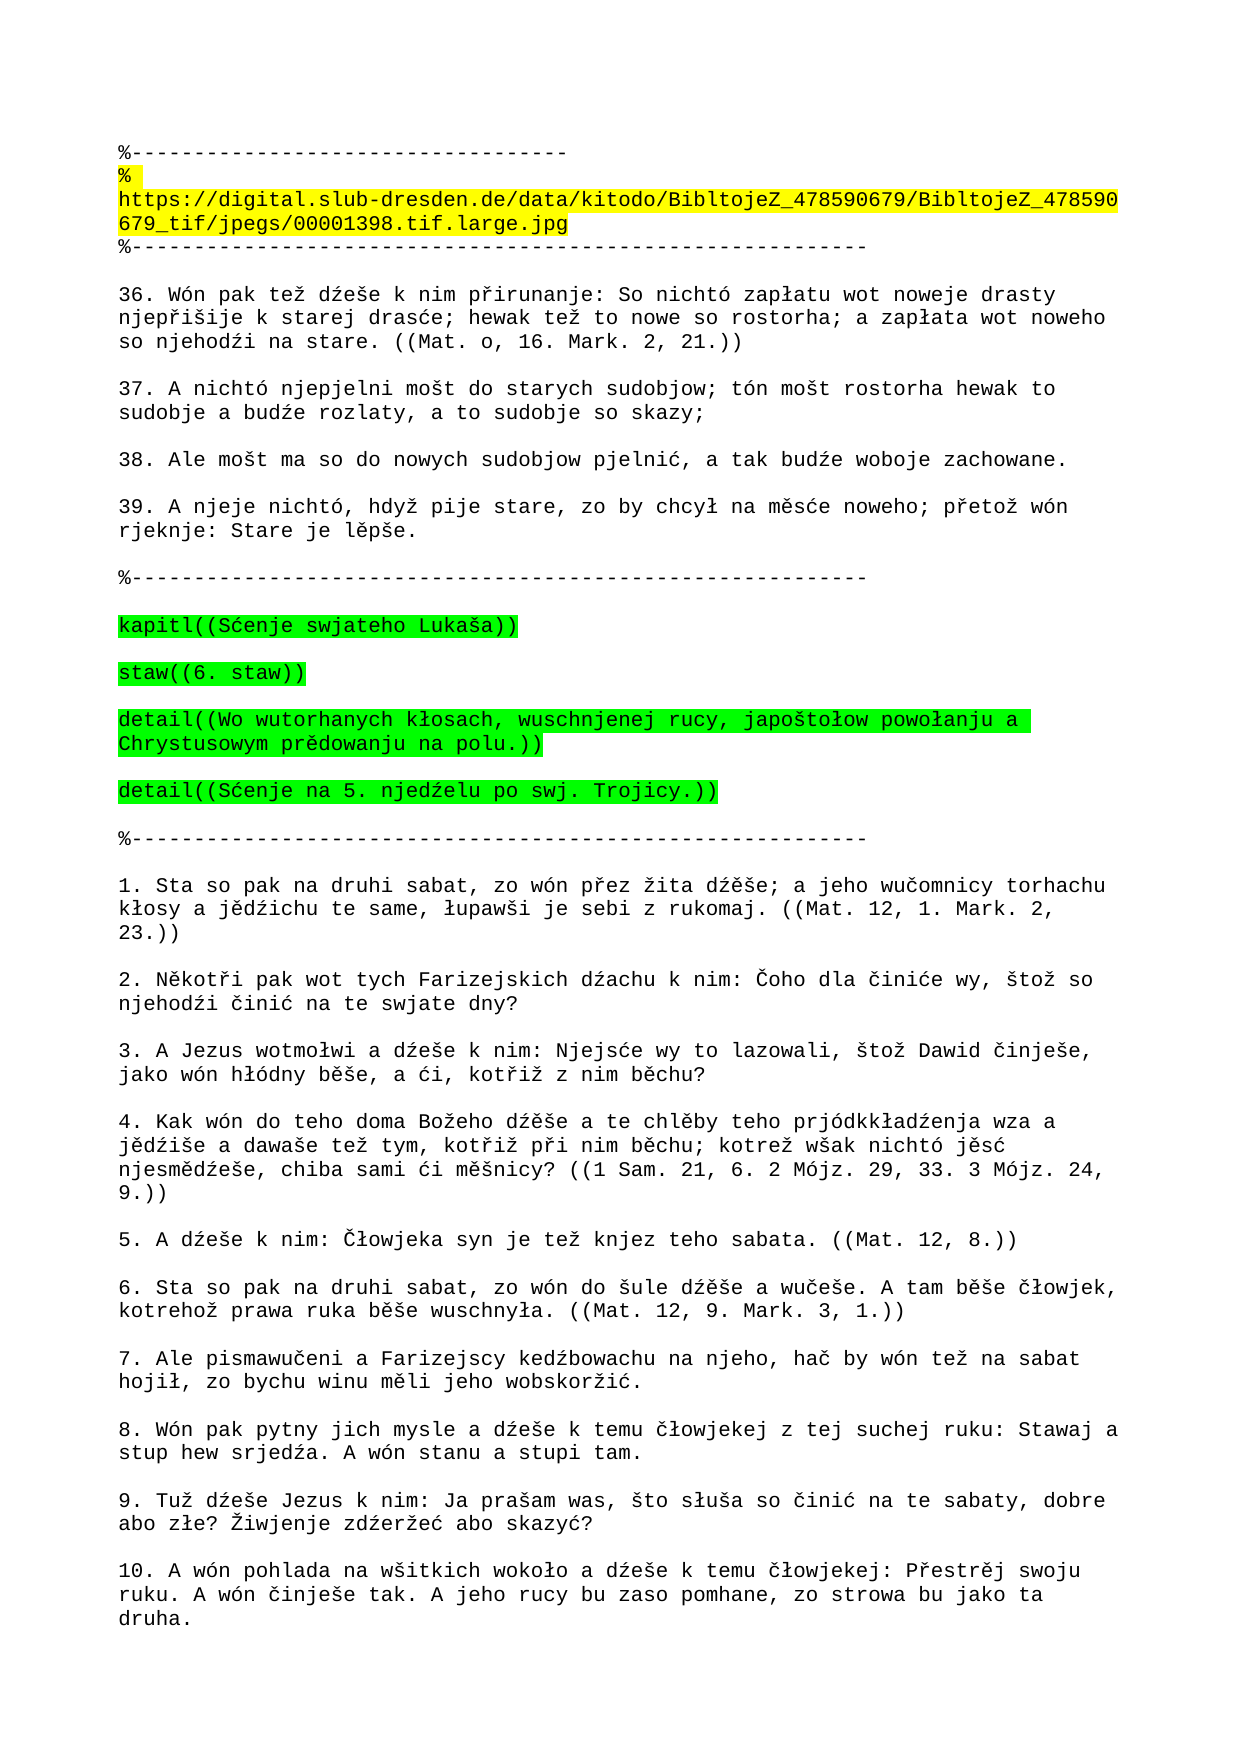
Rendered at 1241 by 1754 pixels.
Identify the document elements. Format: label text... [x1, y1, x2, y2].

text 2. Někotři pak wot tych Farizejskich dźachu k nim: Čoho dla činiće wy, štož so njehodźi činić na te swjate dny? [118, 969, 1122, 1017]
text %----------------------------------------------------------- [118, 236, 1122, 260]
text 8. Wón pak pytny jich mysle a dźeše k temu čłowjekej z tej suchej ruku: Stawaj a stup hew srjedźa. A wón stanu a stupi tam. [118, 1419, 1122, 1466]
text 7. Ale pismawučeni a Farizejscy kedźbowachu na njeho, hač by wón tež na sabat hojił, zo bychu winu měli jeho wobskoržić. [118, 1348, 1122, 1395]
text % https://digital.slub-dresden.de/data/kitodo/BibltojeZ_478590679/BibltojeZ_478590679_tif/jpegs/00001398.tif.large.jpg [118, 165, 1122, 236]
text 36. Wón pak tež dźeše k nim přirunanje: So nichtó zapłatu wot noweje drasty njepřišije k starej drasće; hewak tež to nowe so rostorha; a zapłata wot noweho so njehodźi na stare. ((Mat. o, 16. Mark. 2, 21.)) [118, 284, 1122, 354]
text 6. Sta so pak na druhi sabat, zo wón do šule dźěše a wučeše. A tam běše čłowjek, kotrehož prawa ruka běše wuschnyła. ((Mat. 12, 9. Mark. 3, 1.)) [118, 1277, 1122, 1324]
text 10. A wón pohlada na wšitkich wokoło a dźeše k temu čłowjekej: Přestrěj swoju ruku. A wón činješe tak. A jeho rucy bu zaso pomhane, zo strowa bu jako ta druha. [118, 1561, 1122, 1631]
text 3. A Jezus wotmołwi a dźeše k nim: Njejsće wy to lazowali, štož Dawid činješe, jako wón hłódny běše, a ći, kotřiž z nim běchu? [118, 1040, 1122, 1088]
text 38. Ale mošt ma so do nowych sudobjow pjelnić, a tak budźe woboje zachowane. [118, 449, 1122, 473]
text 39. A njeje nichtó, hdyž pije stare, zo by chcył na měsće noweho; přetož wón rjeknje: Stare je lěpše. [118, 496, 1122, 544]
text 37. A nichtó njepjelni mošt do starych sudobjow; tón mošt rostorha hewak to sudobje a budźe rozlaty, a to sudobje so skazy; [118, 378, 1122, 426]
text 4. Kak wón do teho doma Božeho dźěše a te chlěby teho prjódkkładźenja wza a jědźiše a dawaše tež tym, kotřiž při nim běchu; kotrež wšak nichtó jěsć njesmědźeše, chiba sami ći měšnicy? ((1 Sam. 21, 6. 2 Mójz. 29, 33. 3 Mójz. 24, 9.)) [118, 1111, 1122, 1206]
text %----------------------------------- [118, 142, 1122, 165]
text kapitl((Sćenje swjateho Lukaša)) [118, 615, 1122, 638]
text staw((6. staw)) [118, 662, 1122, 686]
text %----------------------------------------------------------- [118, 827, 1122, 851]
text 9. Tuž dźeše Jezus k nim: Ja prašam was, što słuša so činić na te sabaty, dobre abo złe? Žiwjenje zdźeržeć abo skazyć? [118, 1489, 1122, 1537]
text %----------------------------------------------------------- [118, 567, 1122, 591]
text detail((Wo wutorhanych kłosach, wuschnjenej rucy, japoštołow powołanju a Chrystusowym prědowanju na polu.)) [118, 709, 1122, 757]
text detail((Sćenje na 5. njedźelu po swj. Trojicy.)) [118, 780, 1122, 804]
text 1. Sta so pak na druhi sabat, zo wón přez žita dźěše; a jeho wučomnicy torhachu kłosy a jědźichu te same, łupawši je sebi z rukomaj. ((Mat. 12, 1. Mark. 2, 23.)) [118, 875, 1122, 946]
text 5. A dźeše k nim: Čłowjeka syn je tež knjez teho sabata. ((Mat. 12, 8.)) [118, 1229, 1122, 1253]
